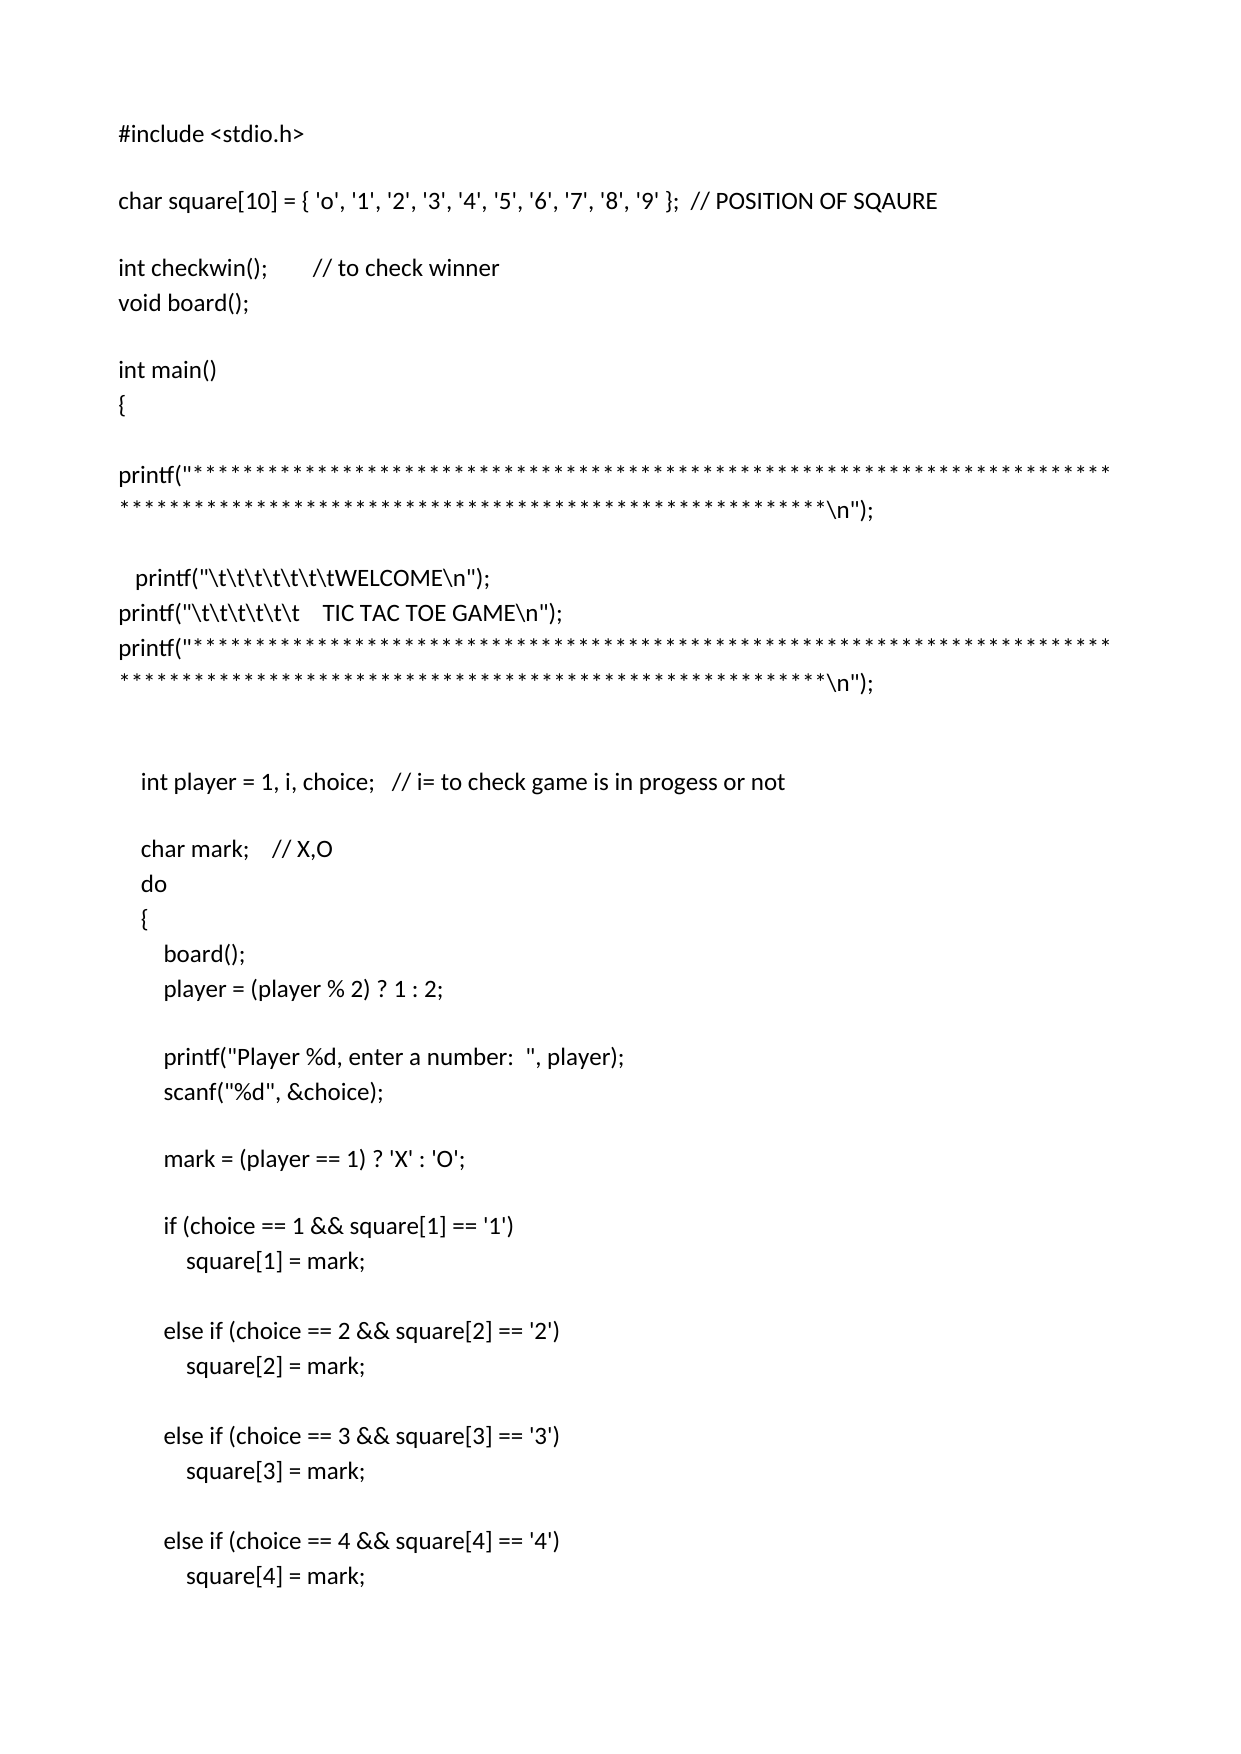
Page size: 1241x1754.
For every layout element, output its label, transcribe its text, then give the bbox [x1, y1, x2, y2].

text do [118, 868, 1122, 899]
text void board(); [118, 287, 1122, 318]
text printf("***********************************************************************************************************************************\n"); [118, 425, 1122, 525]
text { [118, 390, 1122, 420]
text printf("\t\t\t\t\t\t\tWELCOME\n"); [118, 562, 1122, 592]
text mark = (player == 1) ? 'X' : 'O'; [118, 1143, 1122, 1173]
text int player = 1, i, choice; // i= to check game is in progess or not [118, 766, 1122, 797]
text square[3] = mark; [118, 1455, 1122, 1486]
text int checkwin(); // to check winner [118, 252, 1122, 283]
text printf("***********************************************************************************************************************************\n"); [118, 632, 1122, 697]
text square[1] = mark; [118, 1245, 1122, 1276]
text else if (choice == 2 && square[2] == '2') [118, 1315, 1122, 1346]
text if (choice == 1 && square[1] == '1') [118, 1210, 1122, 1241]
text square[2] = mark; [118, 1350, 1122, 1381]
text char mark; // X,O [118, 833, 1122, 864]
text printf("Player %d, enter a number: ", player); [118, 1041, 1122, 1071]
text square[4] = mark; [118, 1560, 1122, 1591]
text char square[10] = { 'o', '1', '2', '3', '4', '5', '6', '7', '8', '9' }; // POSITION OF SQAURE [118, 185, 1122, 216]
text printf("\t\t\t\t\t\t TIC TAC TOE GAME\n"); [118, 597, 1122, 627]
text int main() [118, 355, 1122, 385]
text scanf("%d", &choice); [118, 1076, 1122, 1106]
text { [118, 903, 1122, 934]
text #include <stdio.h> [118, 118, 1122, 149]
text player = (player % 2) ? 1 : 2; [118, 973, 1122, 1004]
text else if (choice == 4 && square[4] == '4') [118, 1525, 1122, 1556]
text board(); [118, 938, 1122, 969]
text else if (choice == 3 && square[3] == '3') [118, 1420, 1122, 1451]
